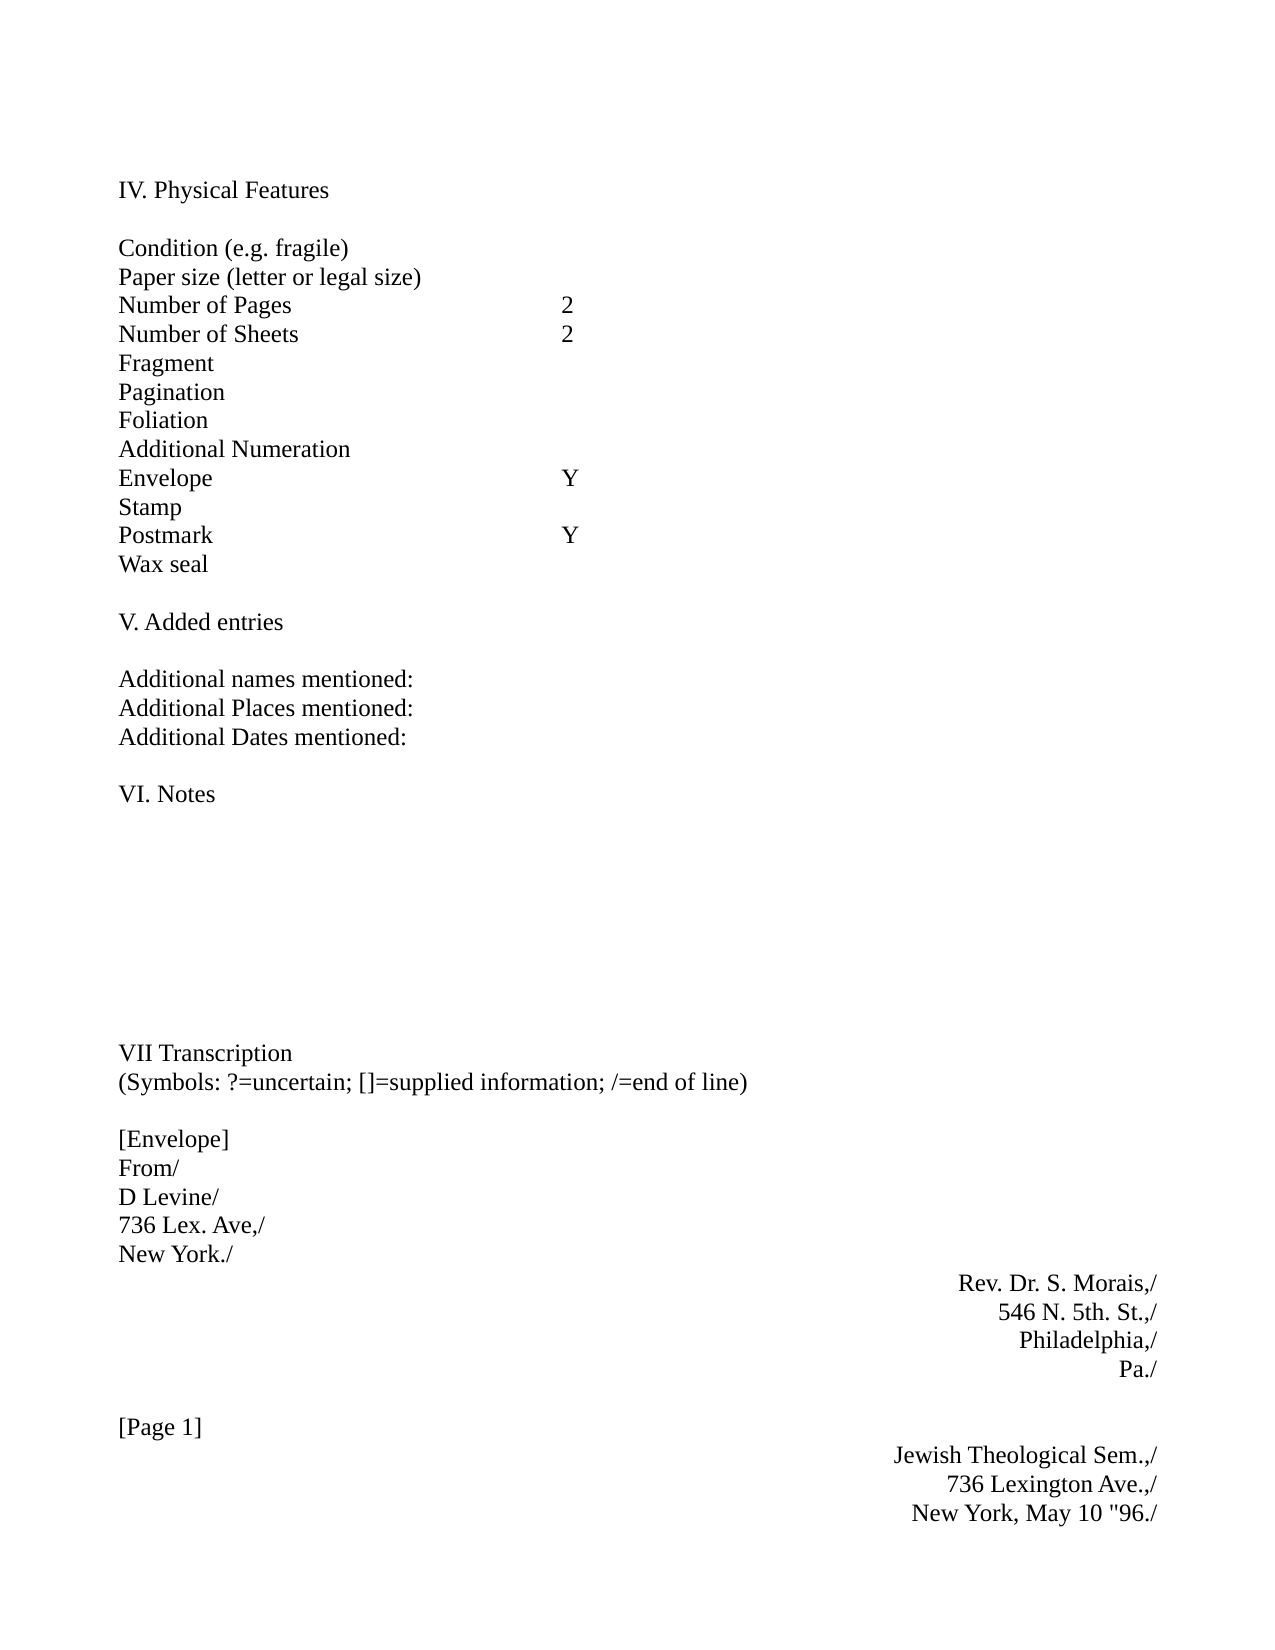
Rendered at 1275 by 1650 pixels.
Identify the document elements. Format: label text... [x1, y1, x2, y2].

text Paper size (letter or legal size) [118, 262, 1157, 291]
text From/ [118, 1153, 1157, 1182]
text New York, May 10 "96./ [118, 1498, 1157, 1527]
text D Levine/ [118, 1182, 1157, 1211]
text Additional names mentioned: [118, 664, 1157, 693]
text Additional Dates mentioned: [118, 722, 1157, 751]
text (Symbols: ?=uncertain; []=supplied information; /=end of line) [118, 1067, 1157, 1096]
text 736 Lex. Ave,/ [118, 1211, 1157, 1239]
text Foliation [118, 406, 1157, 434]
text VI. Notes [118, 779, 1157, 808]
text [Page 1] [118, 1412, 1157, 1441]
text Philadelphia,/ [118, 1326, 1157, 1354]
text 546 N. 5th. St.,/ [118, 1297, 1157, 1326]
text Number of Sheets 2 [118, 319, 1157, 348]
text Pagination [118, 377, 1157, 406]
text Postma rk Y [118, 521, 1157, 549]
text Additional Places mentioned: [118, 693, 1157, 722]
text VII Transcription [118, 1038, 1157, 1067]
text Rev. Dr. S. Morais,/ [118, 1268, 1157, 1297]
text Wax seal [118, 549, 1157, 578]
text V. Added entries [118, 607, 1157, 636]
text New York./ [118, 1239, 1157, 1268]
text Number of Pages 2 [118, 291, 1157, 319]
text Envelope Y [118, 463, 1157, 492]
text Additional Numeration [118, 434, 1157, 463]
text Pa./ [118, 1354, 1157, 1383]
text 736 Lexington Ave.,/ [118, 1469, 1157, 1498]
text [Envelope] [118, 1124, 1157, 1153]
text Stamp [118, 492, 1157, 521]
text Jewish Theological Sem.,/ [118, 1441, 1157, 1469]
text IV. Physical Features [118, 176, 1157, 204]
text Fragment [118, 348, 1157, 377]
text Condition (e.g. fragile) [118, 233, 1157, 262]
